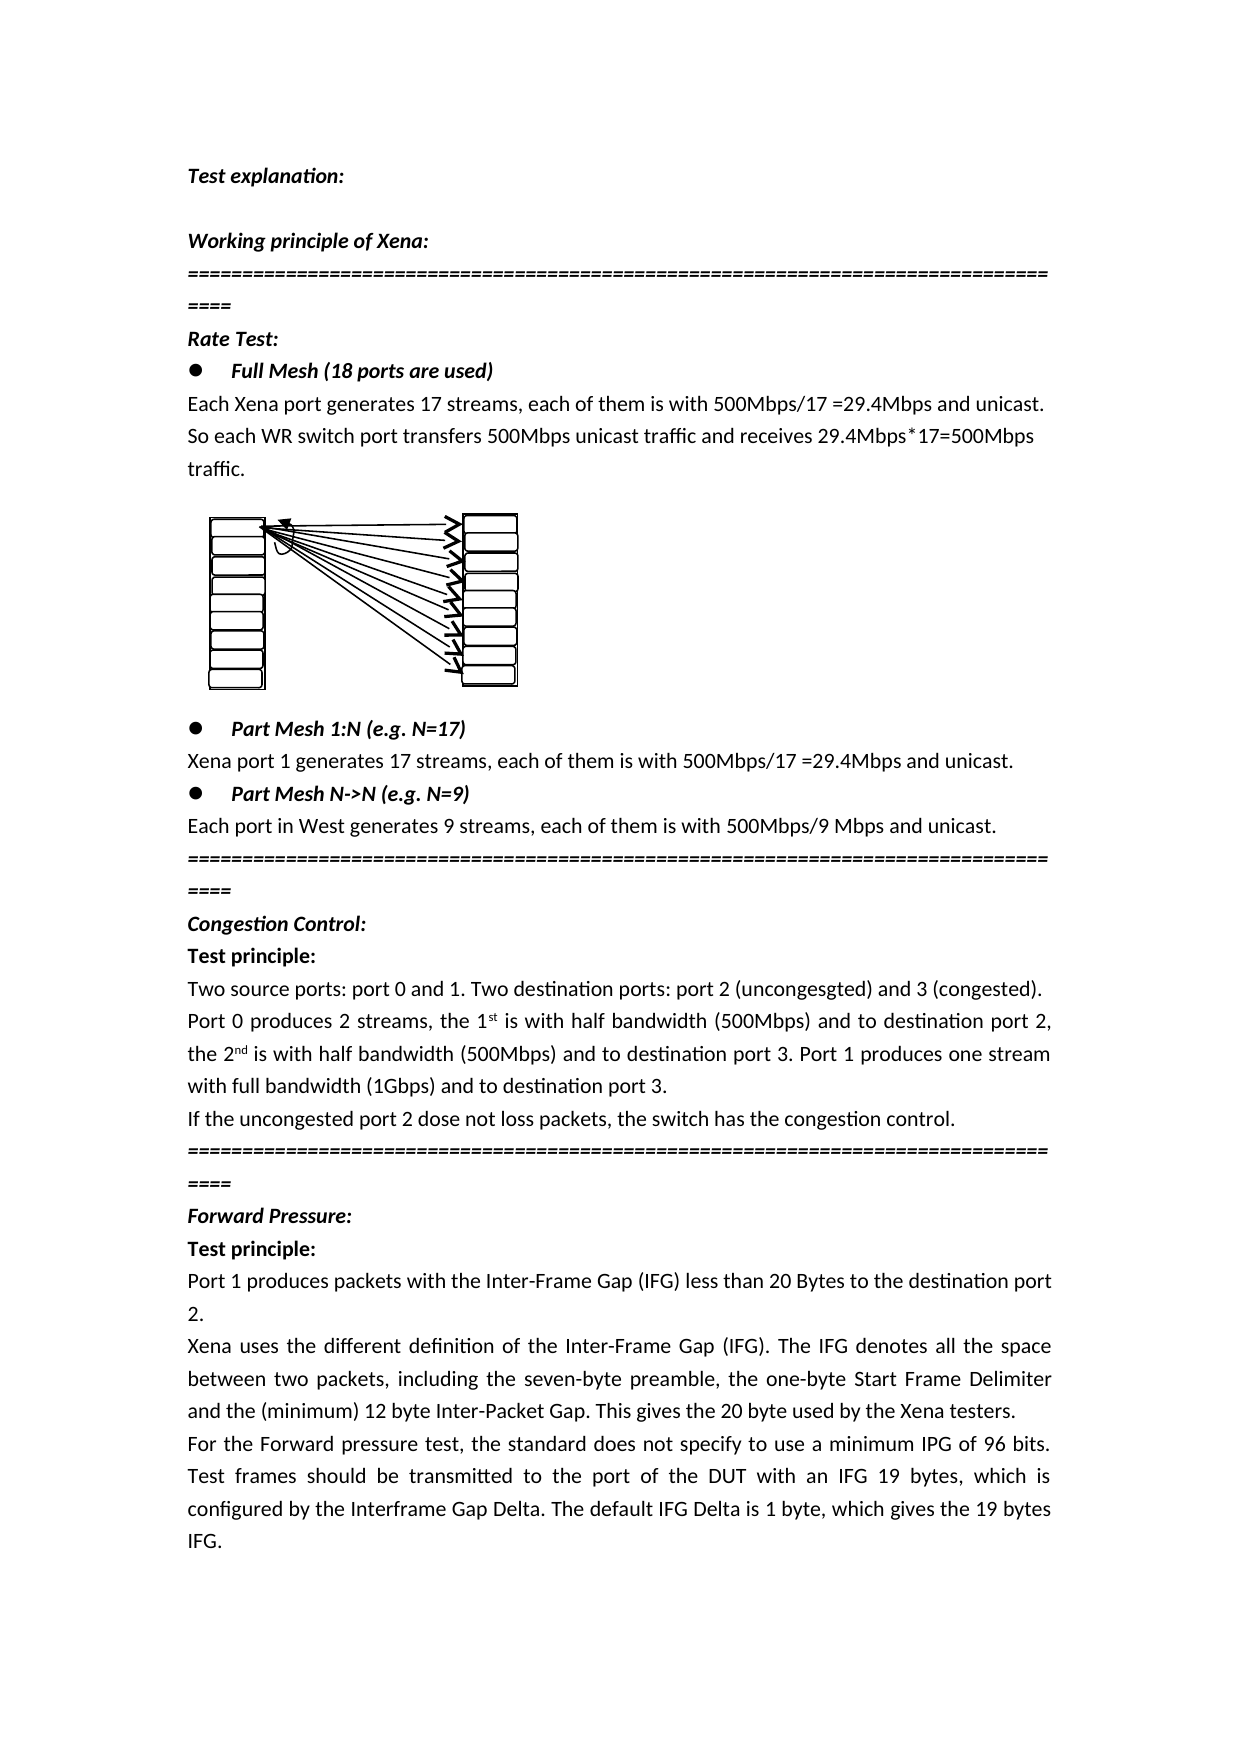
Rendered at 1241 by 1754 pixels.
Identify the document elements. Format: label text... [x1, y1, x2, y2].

text Test principle: [187, 1234, 1053, 1267]
text Congestion Control: [187, 909, 1053, 942]
text Each port in West generates 9 streams, each of them is with 500Mbps/9 Mbps and unicast. [187, 812, 1053, 844]
text Working principle of Xena: [187, 227, 1053, 259]
text Each Xena port generates 17 streams, each of them is with 500Mbps/17 =29.4Mbps and unicast. So each WR switch port transfers 500Mbps unicast traffic and receives 29.4Mbps*17=500Mbps traffic. [187, 389, 1053, 487]
text Test principle: [187, 942, 1053, 974]
text =================================================================================== [187, 1137, 1053, 1202]
text If the uncongested port 2 dose not loss packets, the switch has the congestion control. [187, 1104, 1053, 1137]
text Rate Test: [187, 324, 1053, 357]
list Full Mesh (18 ports are used) [187, 357, 1053, 389]
list Part Mesh N->N (e.g. N=9) [187, 779, 1053, 812]
text Xena port 1 generates 17 streams, each of them is with 500Mbps/17 =29.4Mbps and unicast. [187, 747, 1053, 779]
text Two source ports: port 0 and 1. Two destination ports: port 2 (uncongesgted) and 3 (congested). [187, 974, 1053, 1007]
text Xena uses the different definition of the Inter-Frame Gap (IFG). The IFG denotes all the space between two packets, including the seven-byte preamble, the one-byte Start Frame Delimiter and the (minimum) 12 byte Inter-Packet Gap. This gives the 20 byte used by the Xena testers. [187, 1332, 1053, 1429]
text =================================================================================== [187, 259, 1053, 324]
text Port 1 produces packets with the Inter-Frame Gap (IFG) less than 20 Bytes to the destination port 2. [187, 1267, 1053, 1332]
list Part Mesh 1:N (e.g. N=17) [187, 714, 1053, 747]
text Test explanation: [187, 162, 1053, 194]
text =================================================================================== [187, 844, 1053, 909]
text Forward Pressure: [187, 1202, 1053, 1234]
text Port 0 produces 2 streams, the 1st is with half bandwidth (500Mbps) and to destination port 2, the 2nd is with half bandwidth (500Mbps) and to destination port 3. Port 1 produces one stream with full bandwidth (1Gbps) and to destination port 3. [187, 1007, 1053, 1104]
text For the Forward pressure test, the standard does not specify to use a minimum IPG of 96 bits. Test frames should be transmitted to the port of the DUT with an IFG 19 bytes, which is configured by the Interframe Gap Delta. The default IFG Delta is 1 byte, which gives the 19 bytes IFG. [187, 1429, 1053, 1559]
